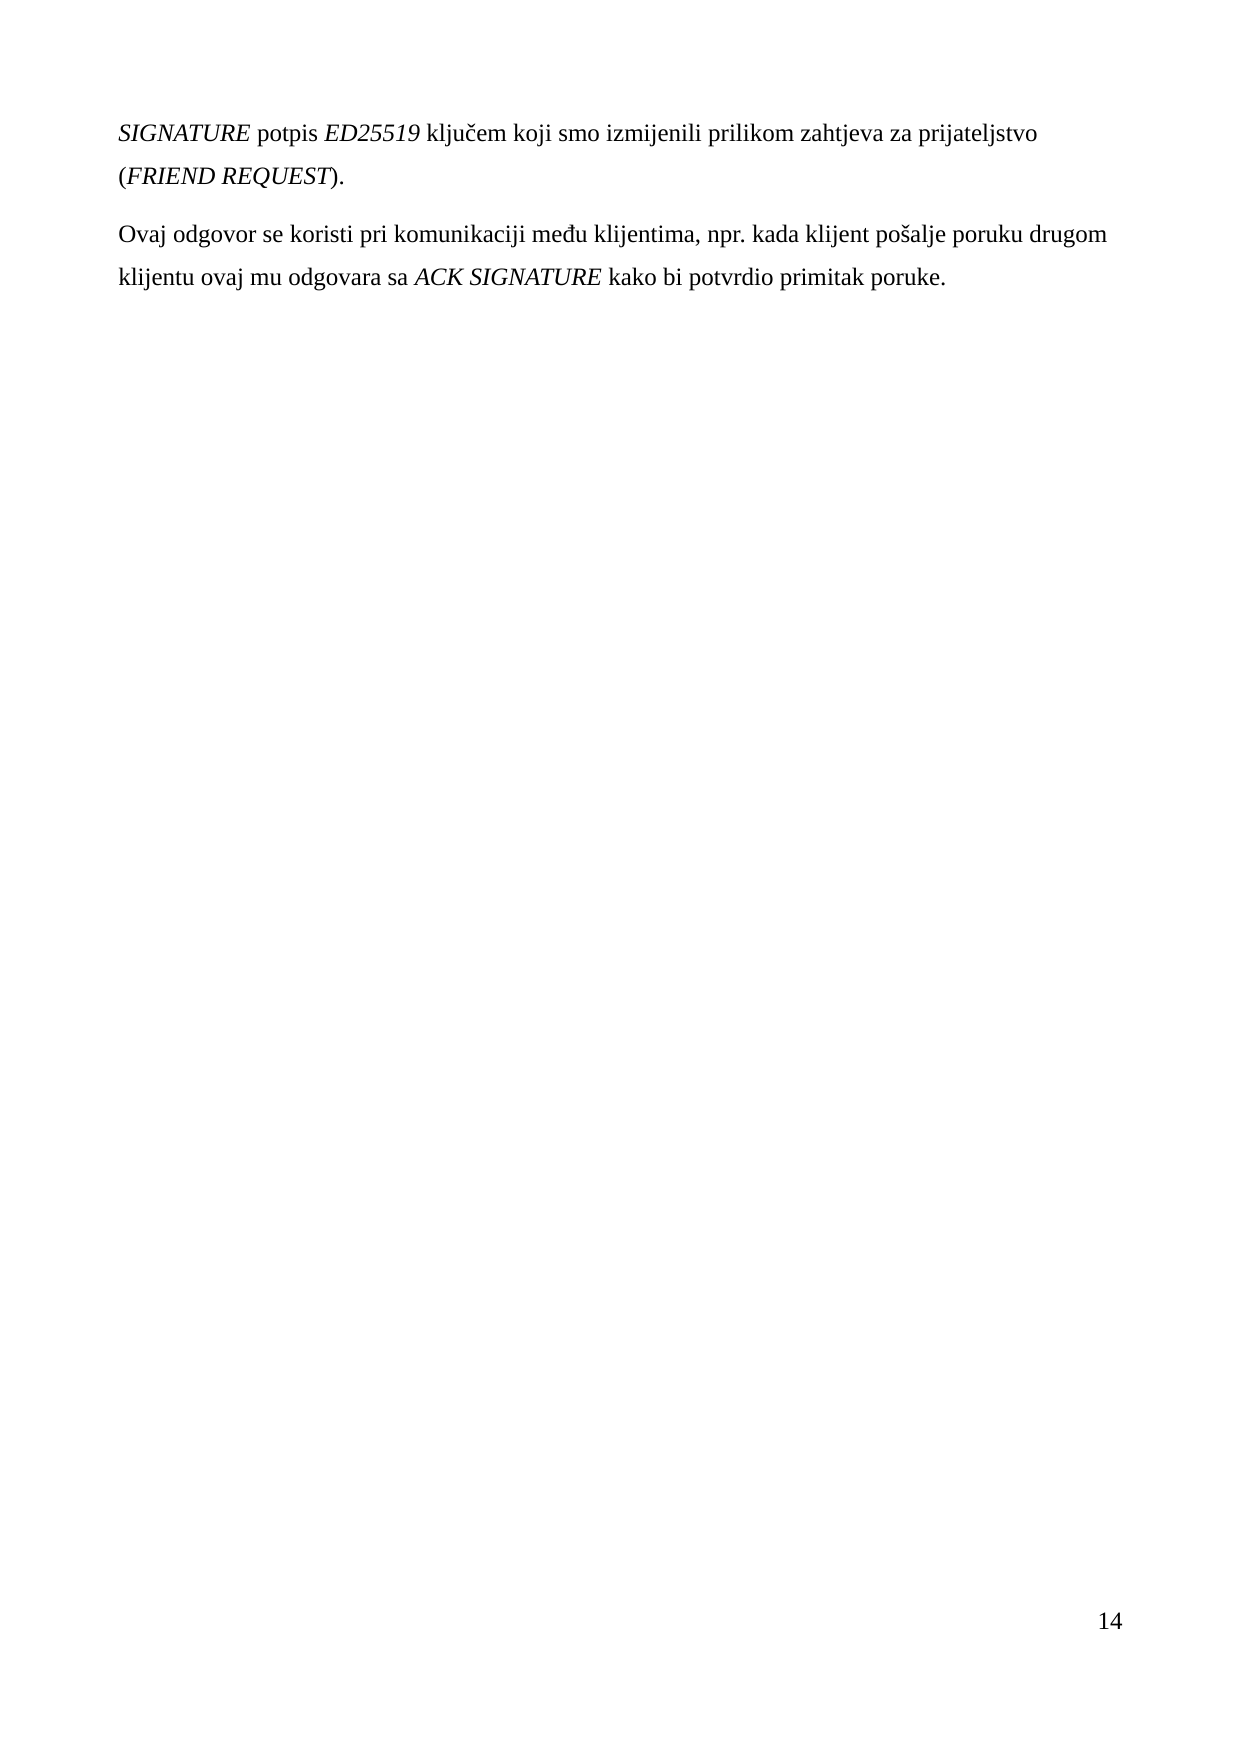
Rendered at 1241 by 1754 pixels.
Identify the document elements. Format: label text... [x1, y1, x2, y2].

text SIGNATURE potpis ED25519 ključem koji smo izmijenili prilikom zahtjeva za prijateljstvo (FRIEND REQUEST). [118, 118, 1122, 190]
text Ovaj odgovor se koristi pri komunikaciji među klijentima, npr. kada klijent pošalje poruku drugom klijentu ovaj mu odgovara sa ACK SIGNATURE kako bi potvrdio primitak poruke. [118, 219, 1122, 291]
